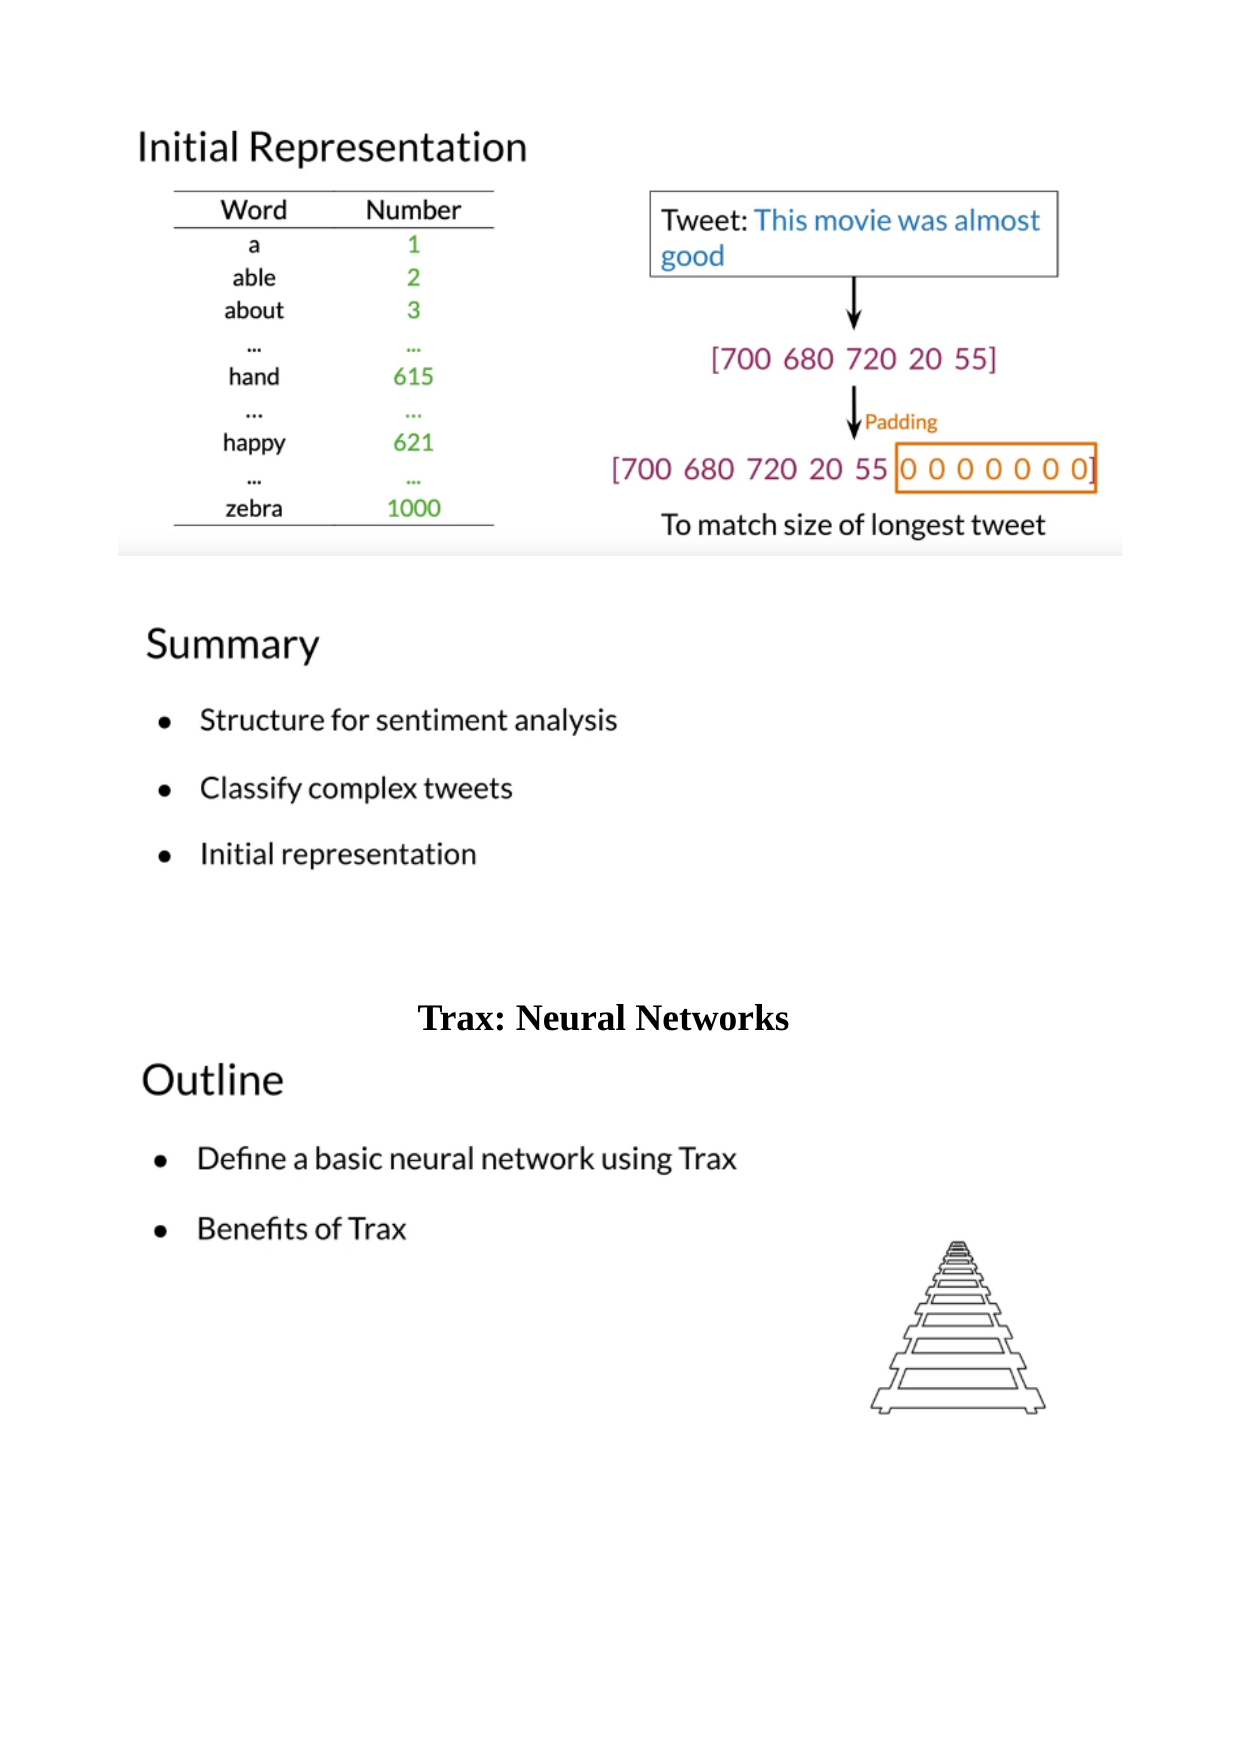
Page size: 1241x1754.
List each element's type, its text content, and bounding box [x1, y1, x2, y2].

picture [118, 613, 1123, 913]
picture [118, 118, 1123, 556]
subtitle Trax: Neural Networks [118, 996, 1122, 1039]
picture [118, 1051, 1123, 1431]
